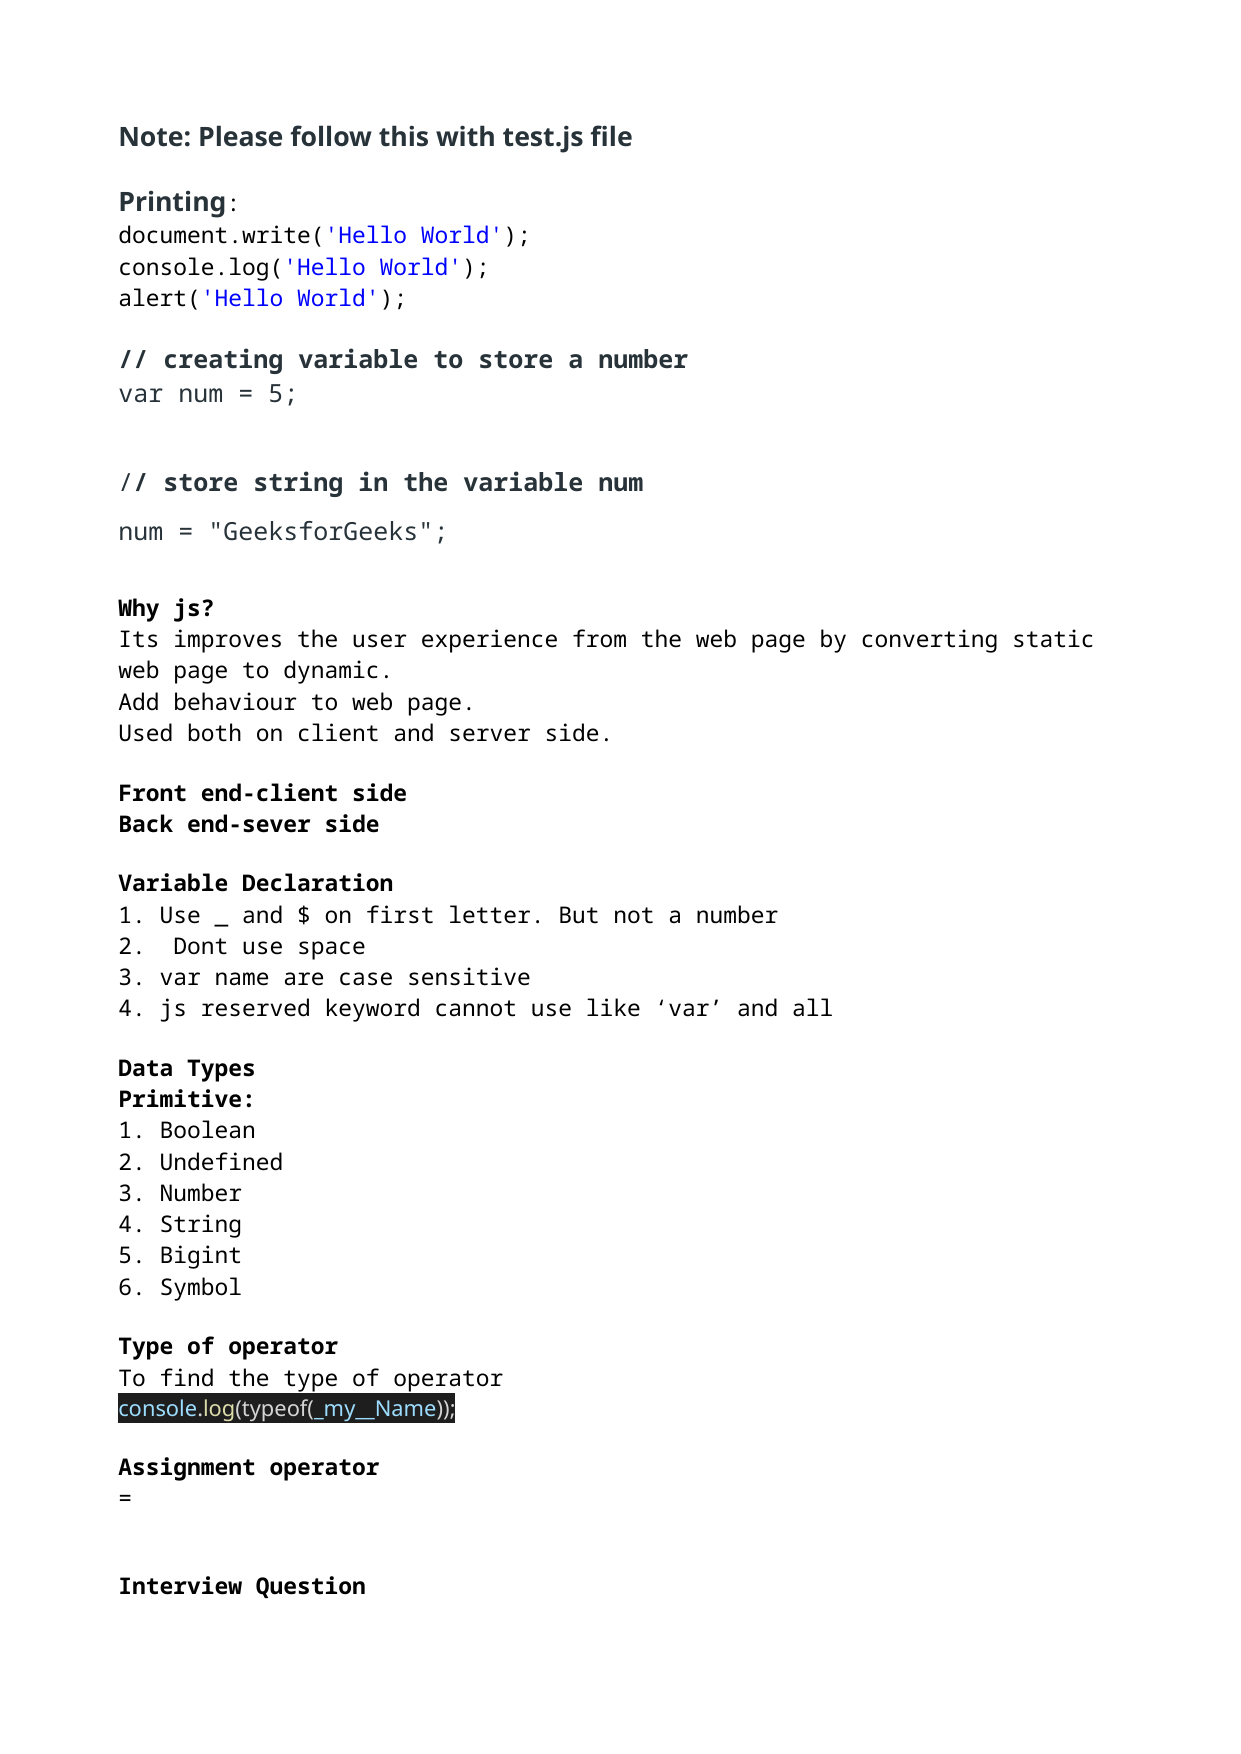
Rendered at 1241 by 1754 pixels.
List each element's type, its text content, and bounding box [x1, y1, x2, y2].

text Used both on client and server side. [118, 717, 1122, 748]
text Variable Declaration [118, 867, 1122, 899]
text Note: Please follow this with test.js file [118, 118, 1122, 154]
text 6. Symbol [118, 1271, 1122, 1302]
text 4. String [118, 1208, 1122, 1239]
text Why js? [118, 592, 1122, 623]
text console.log('Hello World'); [118, 250, 1122, 282]
text To find the type of operator [118, 1362, 1122, 1393]
text 4. js reserved keyword cannot use like ‘var’ and all [118, 992, 1122, 1024]
text console.log(typeof(_my__Name)); [118, 1393, 1122, 1423]
text 1. Use _ and $ on first letter. But not a number [118, 899, 1122, 930]
text 2. Dont use space [118, 930, 1122, 961]
text Interview Question [118, 1570, 1122, 1601]
text // creating variable to store a number [118, 341, 1122, 375]
text Its improves the user experience from the web page by converting static web page to dynamic. [118, 623, 1122, 686]
text 5. Bigint [118, 1239, 1122, 1271]
text 3. var name are case sensitive [118, 961, 1122, 992]
text Add behaviour to web page. [118, 686, 1122, 717]
text // store string in the variable num [118, 464, 1122, 498]
text 2. Undefined [118, 1146, 1122, 1177]
text Data Types [118, 1052, 1122, 1083]
text = [118, 1482, 1122, 1513]
text 1. Boolean [118, 1114, 1122, 1146]
text var num = 5; [118, 375, 1122, 409]
text 3. Number [118, 1177, 1122, 1208]
text alert('Hello World'); [118, 282, 1122, 313]
text document.write('Hello World'); [118, 219, 1122, 250]
text Back end-sever side [118, 808, 1122, 839]
text num = "GeeksforGeeks"; [118, 514, 1122, 548]
text Primitive: [118, 1083, 1122, 1114]
text Printing: [118, 183, 1122, 219]
text Front end-client side [118, 777, 1122, 808]
text Type of operator [118, 1330, 1122, 1362]
text Assignment operator [118, 1451, 1122, 1482]
